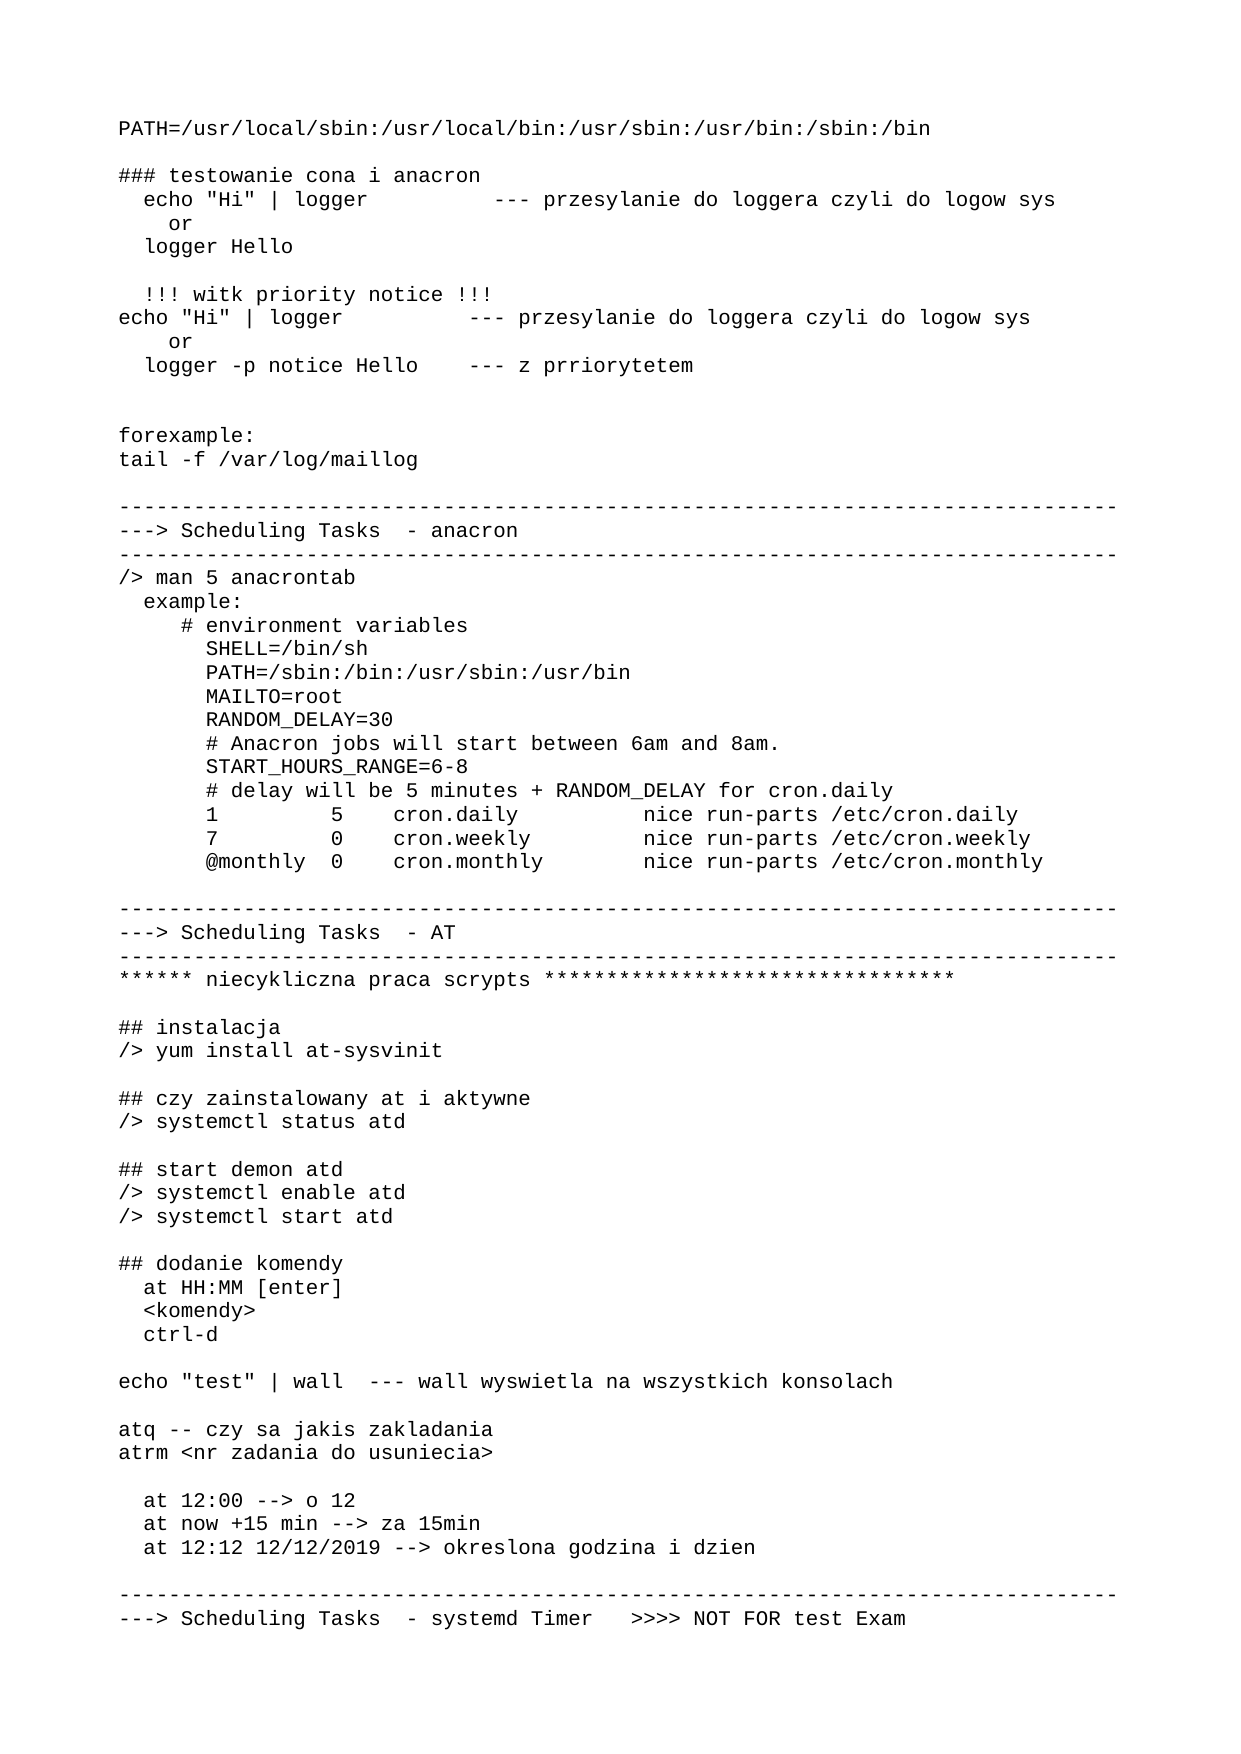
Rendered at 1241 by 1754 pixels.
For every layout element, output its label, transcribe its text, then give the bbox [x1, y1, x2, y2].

text <komendy> [118, 1300, 1122, 1324]
text START_HOURS_RANGE=6-8 [118, 757, 1122, 780]
text /> systemctl status atd [118, 1111, 1122, 1135]
text tail -f /var/log/maillog [118, 449, 1122, 473]
text forexample: [118, 426, 1122, 449]
text ## dodanie komendy [118, 1253, 1122, 1277]
text ### testowanie cona i anacron [118, 165, 1122, 189]
text -------------------------------------------------------------------------------- [118, 496, 1122, 520]
text /> systemctl start atd [118, 1206, 1122, 1229]
text ## czy zainstalowany at i aktywne [118, 1088, 1122, 1111]
text at HH:MM [enter] [118, 1277, 1122, 1300]
text # delay will be 5 minutes + RANDOM_DELAY for cron.daily [118, 780, 1122, 804]
text atq -- czy sa jakis zakladania [118, 1419, 1122, 1442]
text atrm <nr zadania do usuniecia> [118, 1442, 1122, 1466]
text /> man 5 anacrontab [118, 567, 1122, 591]
text ---> Scheduling Tasks - systemd Timer >>>> NOT FOR test Exam [118, 1608, 1122, 1631]
text !!! witk priority notice !!! [118, 284, 1122, 307]
text ## start demon atd [118, 1158, 1122, 1182]
text at now +15 min --> za 15min [118, 1513, 1122, 1537]
text echo "Hi" | logger --- przesylanie do loggera czyli do logow sys [118, 189, 1122, 213]
text echo "Hi" | logger --- przesylanie do loggera czyli do logow sys [118, 307, 1122, 331]
text ctrl-d [118, 1324, 1122, 1348]
text # Anacron jobs will start between 6am and 8am. [118, 733, 1122, 757]
text -------------------------------------------------------------------------------- [118, 946, 1122, 969]
text echo "test" | wall --- wall wyswietla na wszystkich konsolach [118, 1371, 1122, 1395]
text ---> Scheduling Tasks - anacron [118, 520, 1122, 544]
text or [118, 331, 1122, 354]
text ---> Scheduling Tasks - AT [118, 922, 1122, 946]
text 1 5 cron.daily nice run-parts /etc/cron.daily [118, 804, 1122, 827]
text @monthly 0 cron.monthly nice run-parts /etc/cron.monthly [118, 851, 1122, 875]
text at 12:12 12/12/2019 --> okreslona godzina i dzien [118, 1537, 1122, 1561]
text -------------------------------------------------------------------------------- [118, 898, 1122, 922]
text example: [118, 591, 1122, 615]
text 7 0 cron.weekly nice run-parts /etc/cron.weekly [118, 827, 1122, 851]
text SHELL=/bin/sh [118, 638, 1122, 662]
text ## instalacja [118, 1017, 1122, 1040]
text PATH=/usr/local/sbin:/usr/local/bin:/usr/sbin:/usr/bin:/sbin:/bin [118, 118, 1122, 142]
text at 12:00 --> o 12 [118, 1489, 1122, 1513]
text or [118, 213, 1122, 236]
text logger Hello [118, 236, 1122, 260]
text -------------------------------------------------------------------------------- [118, 1584, 1122, 1608]
text /> systemctl enable atd [118, 1182, 1122, 1206]
text /> yum install at-sysvinit [118, 1040, 1122, 1064]
text logger -p notice Hello --- z prriorytetem [118, 354, 1122, 378]
text ****** niecykliczna praca scrypts ********************************* [118, 969, 1122, 993]
text PATH=/sbin:/bin:/usr/sbin:/usr/bin [118, 662, 1122, 686]
text -------------------------------------------------------------------------------- [118, 544, 1122, 567]
text RANDOM_DELAY=30 [118, 709, 1122, 733]
text # environment variables [118, 615, 1122, 638]
text MAILTO=root [118, 686, 1122, 709]
